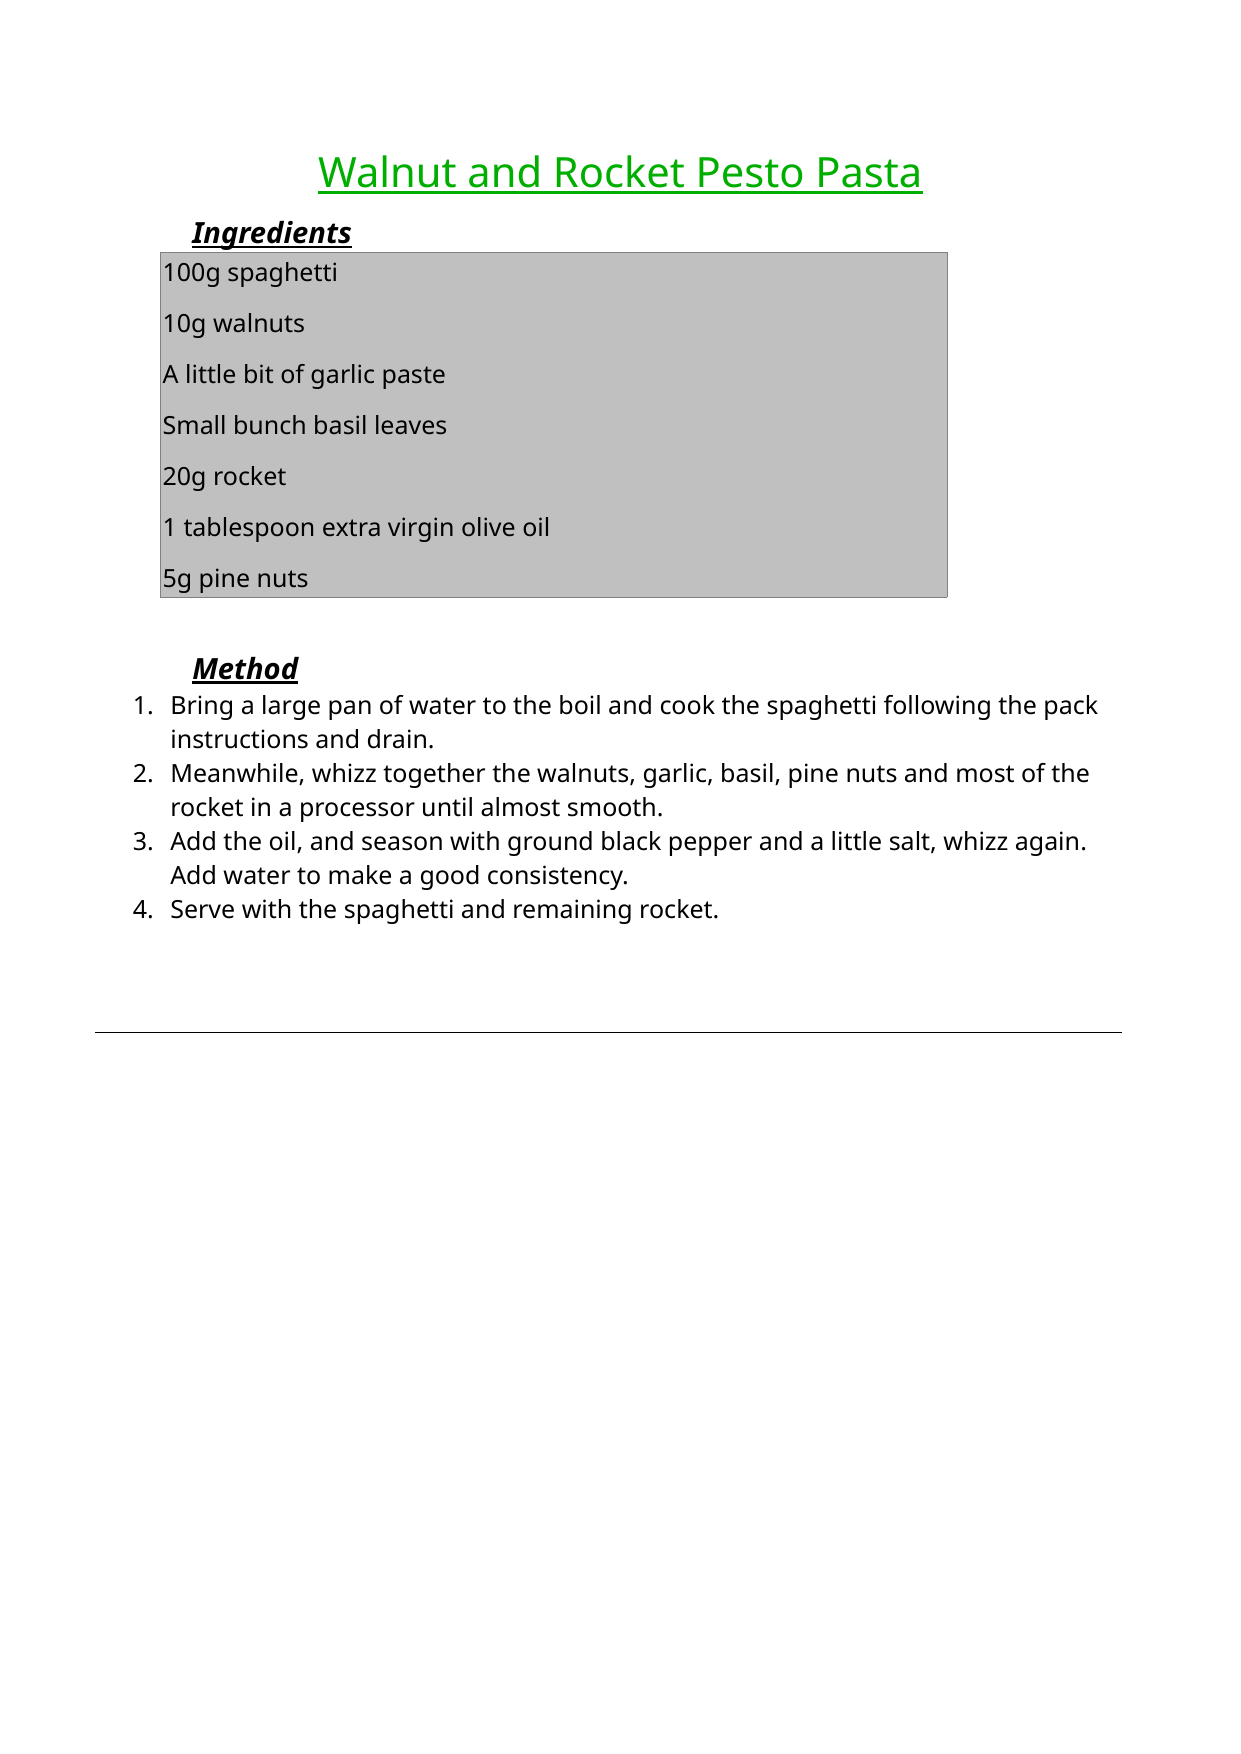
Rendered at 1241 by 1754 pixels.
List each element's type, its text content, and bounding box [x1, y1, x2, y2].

list Meanwhile, whizz together the walnuts, garlic, basil, pine nuts and most of the rocket in a processor until almost smooth. [133, 756, 1122, 824]
text Small bunch basil leaves [161, 405, 947, 442]
list Add the oil, and season with ground black pepper and a little salt, whizz again. Add water to make a good consistency. [133, 824, 1122, 892]
text 5g pine nuts [161, 558, 947, 597]
list Bring a large pan of water to the boil and cook the spaghetti following the pack instructions and drain. [133, 688, 1122, 756]
subtitle Method [192, 648, 1122, 688]
subtitle Walnut and Rocket Pesto Pasta [118, 143, 1122, 200]
text 1 tablespoon extra virgin olive oil [161, 507, 947, 544]
text 100g spaghetti [161, 253, 947, 288]
subtitle Ingredients [192, 212, 1122, 252]
text 20g rocket [161, 456, 947, 493]
text 10g walnuts [161, 303, 947, 339]
text A little bit of garlic paste [161, 354, 947, 391]
list Serve with the spaghetti and remaining rocket. [133, 892, 1122, 926]
